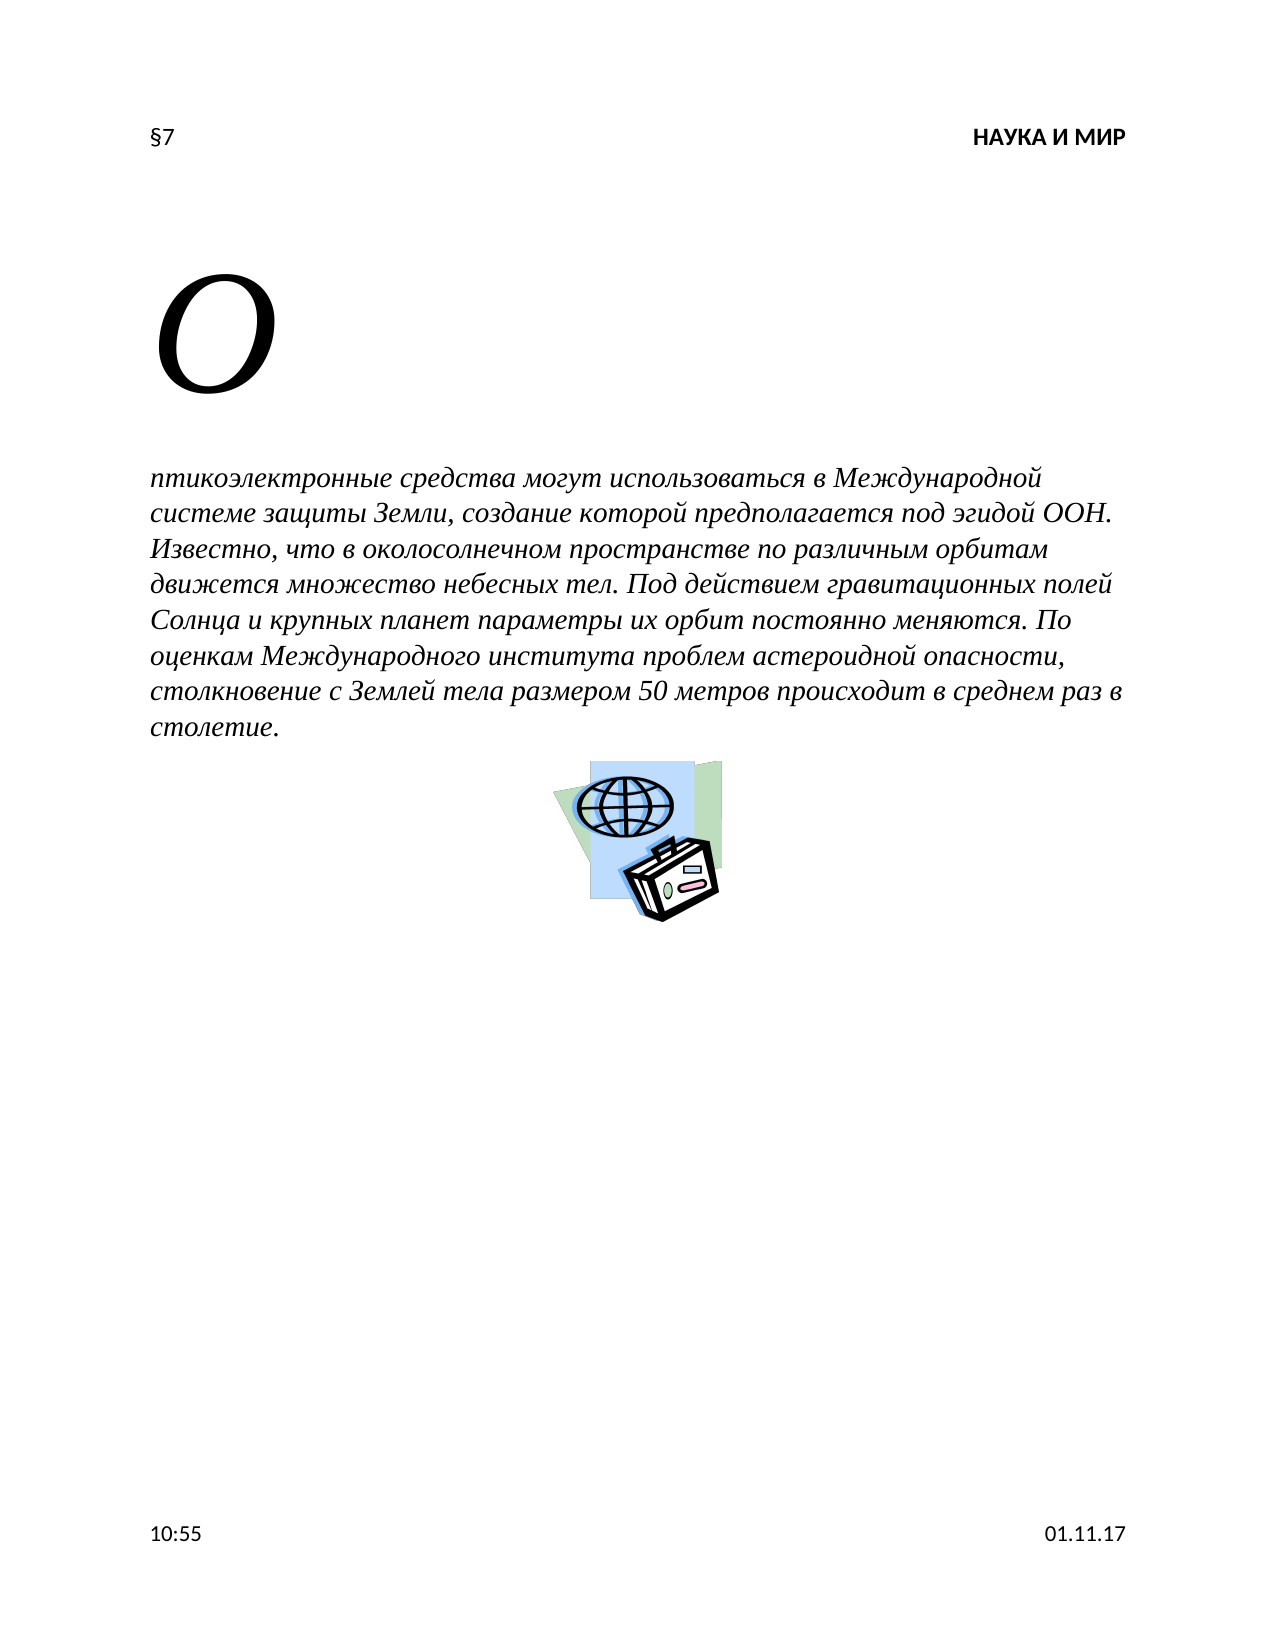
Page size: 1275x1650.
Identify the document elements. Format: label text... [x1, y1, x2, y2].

text птикоэлектронные средства могут использоваться в Международной системе защиты Земли, создание которой предполагается под эгидой ООН. Известно, что в околосолнечном пространстве по различным орбитам движется множество небесных тел. Под действием гравитационных полей Солнца и крупных планет параметры их орбит постоянно меняются. По оценкам Международного института проблем астероидной опасности, столкновение с Землей тела размером 50 метров происходит в среднем раз в столетие. [150, 460, 1125, 742]
picture [553, 761, 722, 922]
text О [150, 226, 1125, 431]
